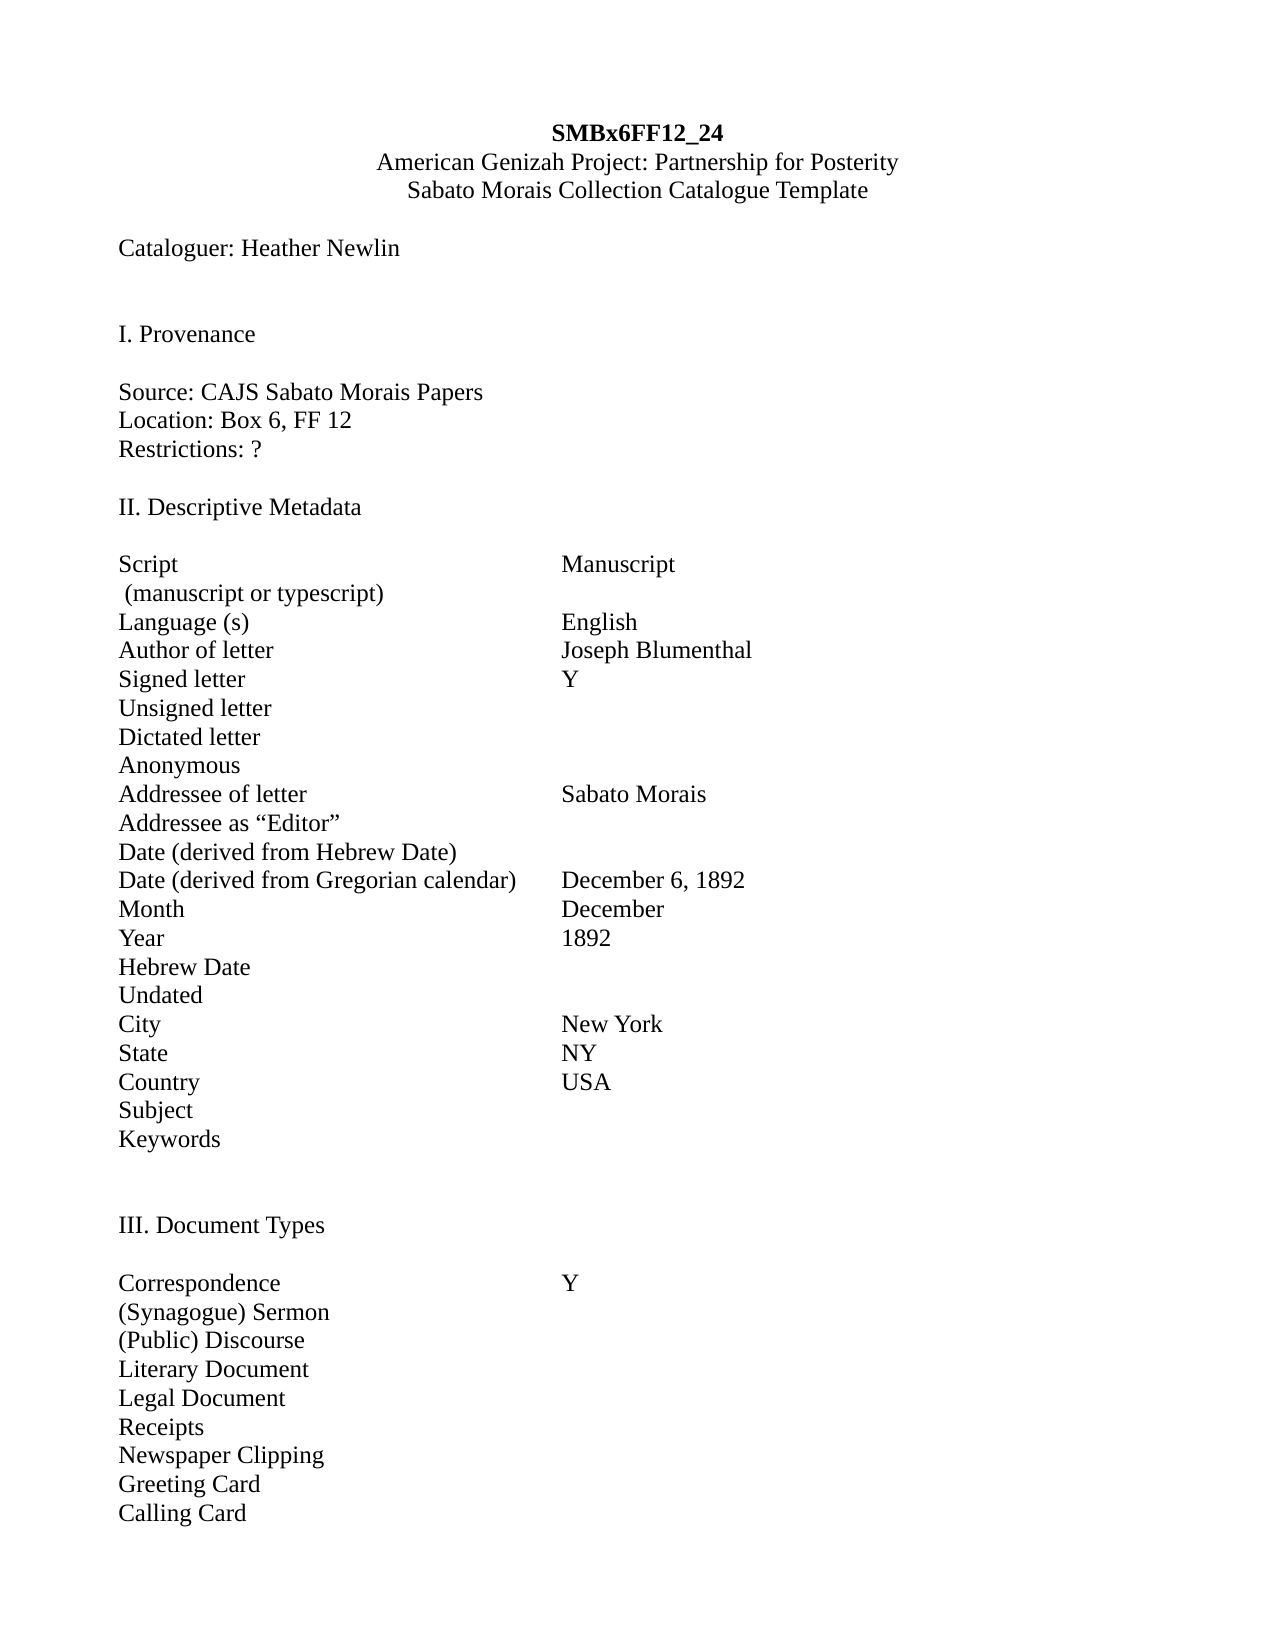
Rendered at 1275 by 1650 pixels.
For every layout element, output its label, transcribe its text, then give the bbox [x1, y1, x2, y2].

text Calling Card [118, 1498, 1157, 1527]
text Country USA [118, 1067, 1157, 1096]
text Newspaper Clipping [118, 1441, 1157, 1469]
text Author of letter Joseph Blumenthal [118, 636, 1157, 664]
text (Public) Discourse [118, 1326, 1157, 1354]
text American Genizah Project: Partnership for Posterity [118, 147, 1157, 176]
text I. Provenance [118, 319, 1157, 348]
text Correspondence Y [118, 1268, 1157, 1297]
text Addressee as “Editor” [118, 808, 1157, 837]
text City New York [118, 1009, 1157, 1038]
text Hebrew Date [118, 952, 1157, 981]
text Date (derived from Gregorian calendar) December 6, 1892 [118, 866, 1157, 894]
text Greeting Card [118, 1469, 1157, 1498]
text Anonymous [118, 751, 1157, 779]
text Literary Document [118, 1354, 1157, 1383]
text Undated [118, 981, 1157, 1009]
text State NY [118, 1038, 1157, 1067]
text Source: CAJS Sabato Morais Papers [118, 377, 1157, 406]
text Legal Document [118, 1383, 1157, 1412]
text Signed letter Y [118, 664, 1157, 693]
text Date (derived from Hebrew Date) [118, 837, 1157, 866]
text Addressee of letter Sabato Morais [118, 779, 1157, 808]
text SMBx6FF12_24 [118, 118, 1157, 147]
text Dictated letter [118, 722, 1157, 751]
text Script Manuscript [118, 549, 1157, 578]
text II. Descriptive Metadata [118, 492, 1157, 521]
text Receipts [118, 1412, 1157, 1441]
text Keywords [118, 1124, 1157, 1153]
text Location: Box 6, FF 12 [118, 406, 1157, 434]
text Unsigned letter [118, 693, 1157, 722]
text (Synagogue) Sermon [118, 1297, 1157, 1326]
text Language (s) English [118, 607, 1157, 636]
text Restrictions: ? [118, 434, 1157, 463]
text Sabato Morais Collection Catalogue Template [118, 176, 1157, 204]
text III. Document Types [118, 1211, 1157, 1239]
text Subject [118, 1096, 1157, 1124]
text Month December [118, 894, 1157, 923]
text Year 1892 [118, 923, 1157, 952]
text (manuscript or typescript) [118, 578, 1157, 607]
text Cataloguer: Heather Newlin [118, 233, 1157, 262]
